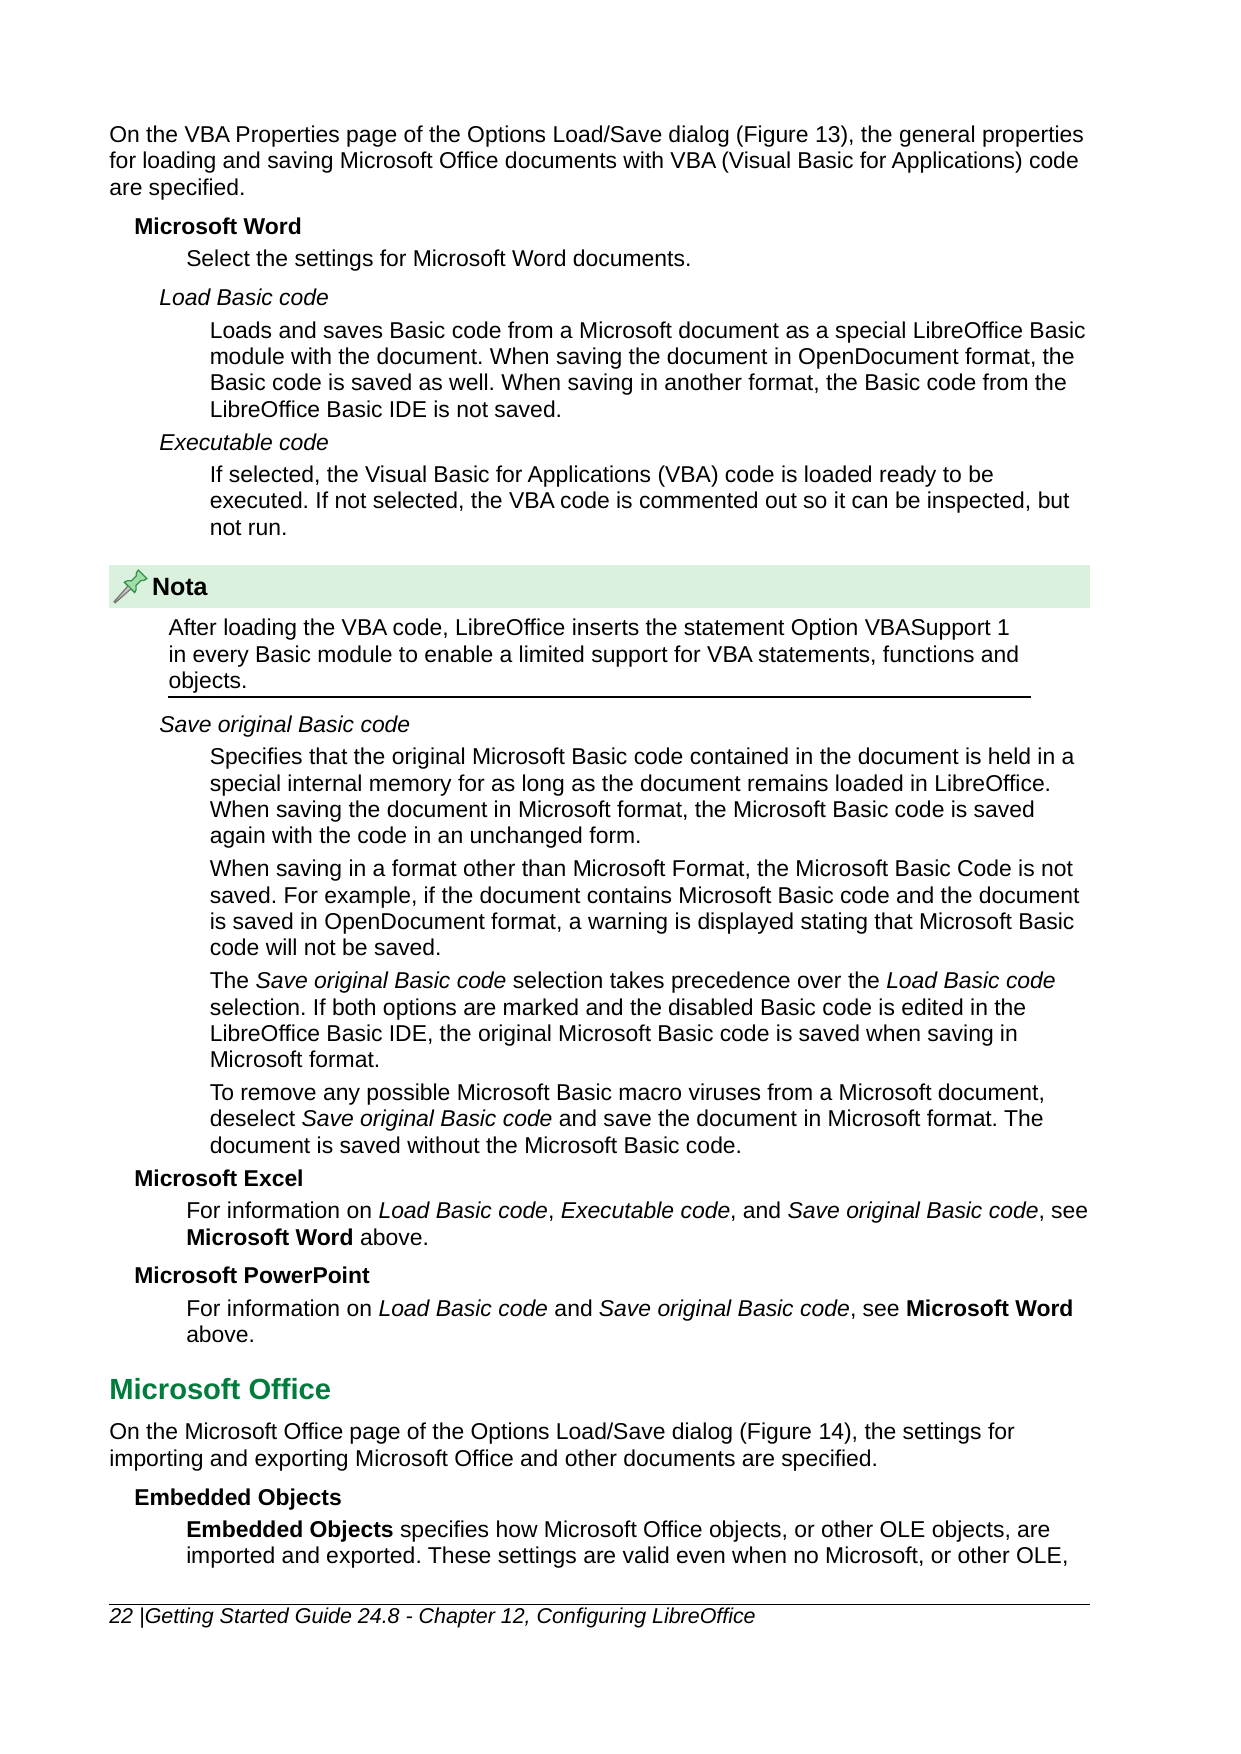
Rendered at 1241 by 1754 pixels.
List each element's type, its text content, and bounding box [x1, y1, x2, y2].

text After loading the VBA code, LibreOffice inserts the statement Option VBASupport 1 in every Basic module to enable a limited support for VBA statements, functions and objects. [168, 614, 1031, 696]
subtitle Nota [109, 565, 1090, 608]
text Microsoft Excel [134, 1164, 1090, 1191]
text To remove any possible Microsoft Basic macro viruses from a Microsoft document, deselect Save original Basic code and save the document in Microsoft format. The document is saved without the Microsoft Basic code. [209, 1079, 1090, 1158]
text Specifies that the original Microsoft Basic code contained in the document is held in a special internal memory for as long as the document remains loaded in LibreOffice. When saving the document in Microsoft format, the Microsoft Basic code is saved again with the code in an unchanged form. [209, 743, 1090, 849]
text Microsoft Word [134, 213, 1090, 239]
text Save original Basic code [159, 711, 1090, 737]
text If selected, the Visual Basic for Applications (VBA) code is loaded ready to be executed. If not selected, the VBA code is commented out so it can be inspected, but not run. [209, 461, 1090, 540]
text Loads and saves Basic code from a Microsoft document as a special LibreOffice Basic module with the document. When saving the document in OpenDocument format, the Basic code is saved as well. When saving in another format, the Basic code from the LibreOffice Basic IDE is not saved. [209, 317, 1090, 422]
text For information on Load Basic code and Save original Basic code, see Microsoft Word above. [186, 1295, 1090, 1348]
text Microsoft PowerPoint [134, 1262, 1090, 1289]
text Load Basic code [159, 284, 1090, 310]
list On the VBA Properties page of the Options Load/Save dialog (Figure 13), the general properties for loading and saving Microsoft Office documents with VBA (Visual Basic for Applications) code are specified. [109, 121, 1090, 200]
text Select the settings for Microsoft Word documents. [186, 245, 1090, 272]
text Executable code [159, 428, 1090, 455]
subtitle Microsoft Office [109, 1372, 1090, 1406]
text For information on Load Basic code, Executable code, and Save original Basic code, see Microsoft Word above. [186, 1197, 1090, 1250]
text Embedded Objects [134, 1483, 1090, 1510]
text When saving in a format other than Microsoft Format, the Microsoft Basic Code is not saved. For example, if the document contains Microsoft Basic code and the document is saved in OpenDocument format, a warning is displayed stating that Microsoft Basic code will not be saved. [209, 855, 1090, 961]
list On the Microsoft Office page of the Options Load/Save dialog (Figure 14), the settings for importing and exporting Microsoft Office and other documents are specified. [109, 1418, 1090, 1471]
text The Save original Basic code selection takes precedence over the Load Basic code selection. If both options are marked and the disabled Basic code is edited in the LibreOffice Basic IDE, the original Microsoft Basic code is saved when saving in Microsoft format. [209, 967, 1090, 1072]
text Embedded Objects specifies how Microsoft Office objects, or other OLE objects, are imported and exported. These settings are valid even when no Microsoft, or other OLE, [186, 1516, 1090, 1569]
